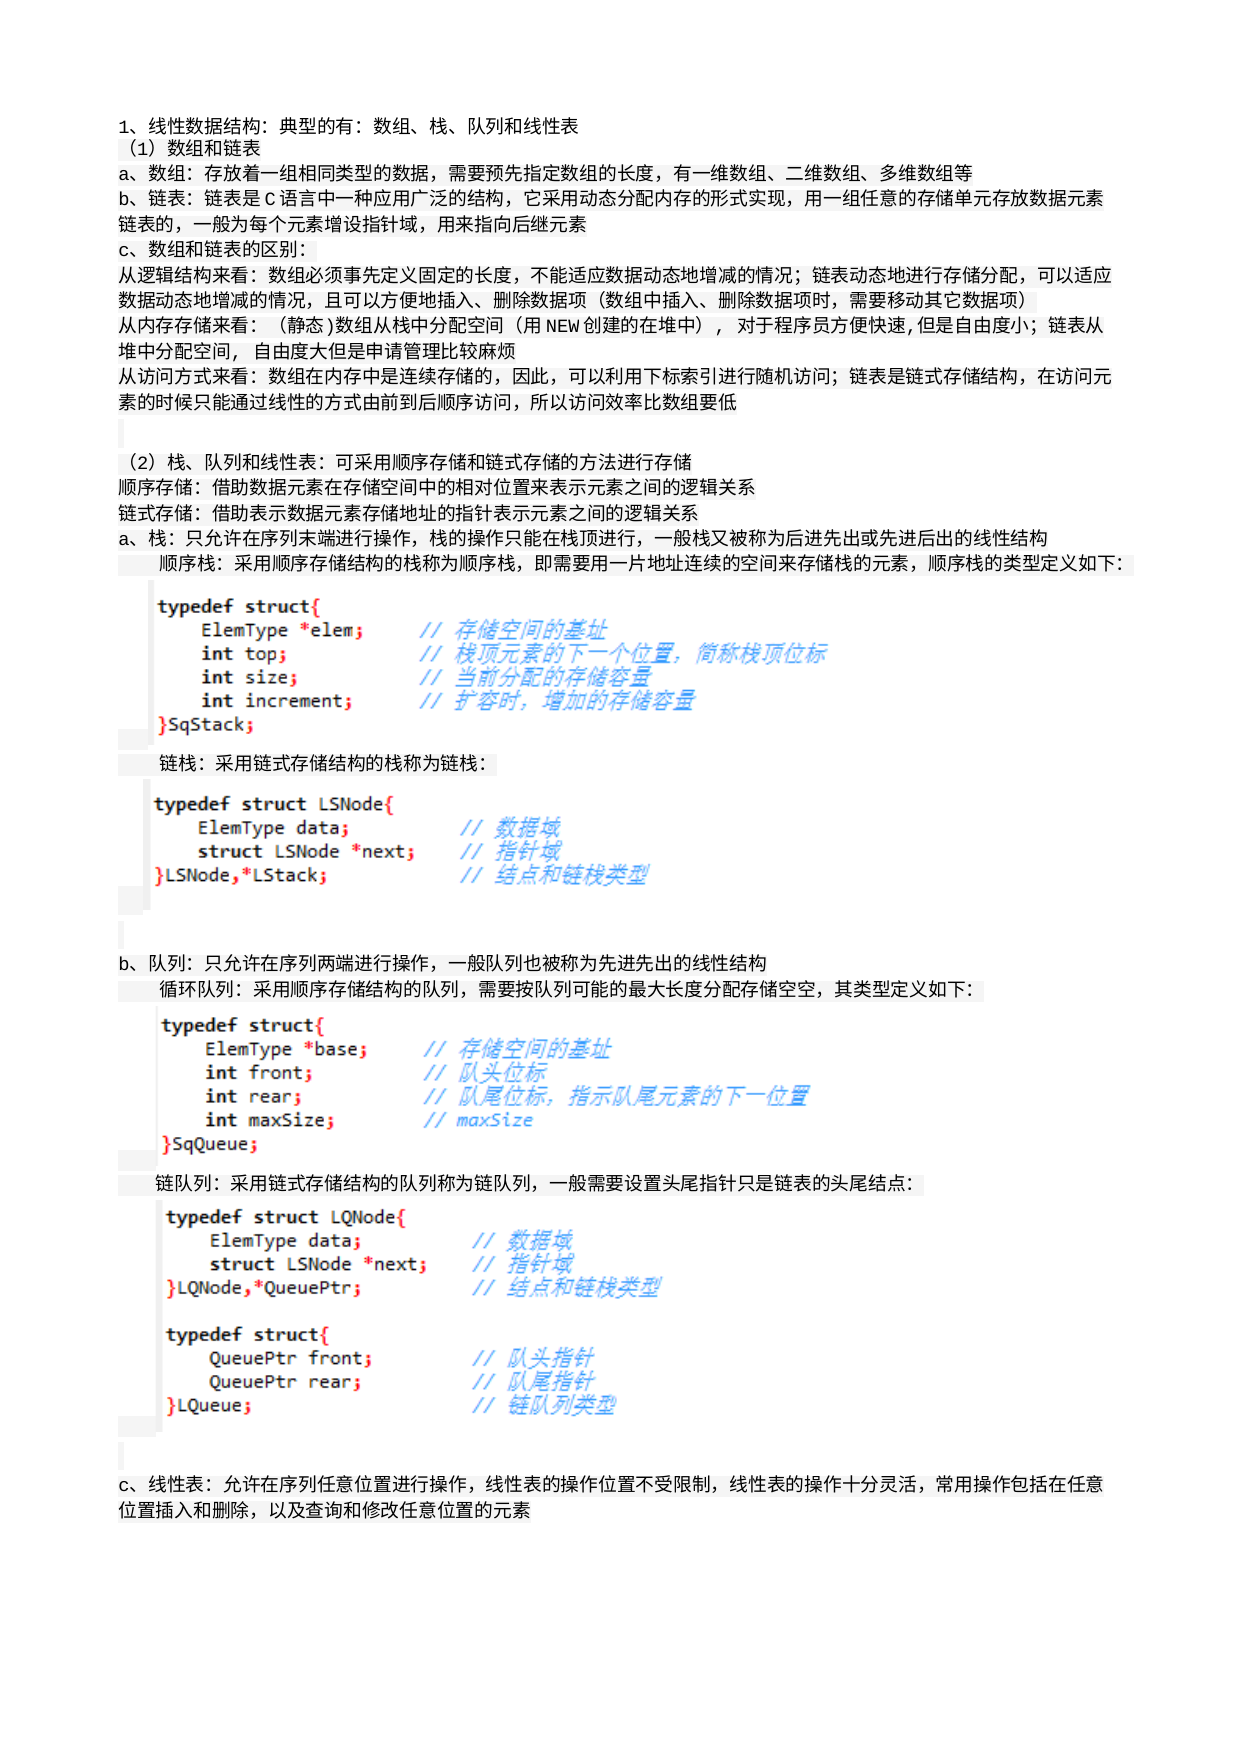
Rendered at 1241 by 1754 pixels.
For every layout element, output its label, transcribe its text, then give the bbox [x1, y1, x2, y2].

text 顺序存储：借助数据元素在存储空间中的相对位置来表示元素之间的逻辑关系 [118, 479, 1122, 500]
text c、线性表：允许在序列任意位置进行操作，线性表的操作位置不受限制，线性表的操作十分灵活，常用操作包括在任意位置插入和删除，以及查询和修改任意位置的元素 [118, 1476, 1122, 1523]
text a、栈：只允许在序列末端进行操作，栈的操作只能在栈顶进行，一般栈又被称为后进先出或先进后出的线性结构 [118, 530, 1122, 551]
text b、队列：只允许在序列两端进行操作，一般队列也被称为先进先出的线性结构 [118, 955, 1122, 976]
text 从内存存储来看：（静态)数组从栈中分配空间（用NEW创建的在堆中）, 对于程序员方便快速,但是自由度小；链表从堆中分配空间, 自由度大但是申请管理比较麻烦 [118, 317, 1122, 364]
text b、链表：链表是C语言中一种应用广泛的结构，它采用动态分配内存的形式实现，用一组任意的存储单元存放数据元素链表的，一般为每个元素增设指针域，用来指向后继元素 [118, 190, 1122, 237]
text a、数组：存放着一组相同类型的数据，需要预先指定数组的长度，有一维数组、二维数组、多维数组等 [118, 165, 1122, 186]
text 顺序栈：采用顺序存储结构的栈称为顺序栈，即需要用一片地址连续的空间来存储栈的元素，顺序栈的类型定义如下： [118, 555, 1122, 576]
picture [148, 580, 875, 745]
picture [155, 1200, 739, 1432]
text 从逻辑结构来看：数组必须事先定义固定的长度，不能适应数据动态地增减的情况；链表动态地进行存储分配，可以适应数据动态地增减的情况，且可以方便地插入、删除数据项（数组中插入、删除数据项时，需要移动其它数据项） [118, 266, 1122, 313]
picture [143, 779, 686, 910]
text c、数组和链表的区别： [118, 241, 1122, 262]
text 链栈：采用链式存储结构的栈称为链栈： [118, 754, 1122, 776]
text 链式存储：借助表示数据元素存储地址的指针表示元素之间的逻辑关系 [118, 504, 1122, 526]
picture [155, 1006, 842, 1166]
text 链队列：采用链式存储结构的队列称为链队列，一般需要设置头尾指针只是链表的头尾结点： [118, 1175, 1122, 1196]
text （1）数组和链表 [118, 139, 1122, 161]
text 1、线性数据结构：典型的有：数组、栈、队列和线性表 [118, 118, 1122, 139]
text （2）栈、队列和线性表：可采用顺序存储和链式存储的方法进行存储 [118, 453, 1122, 475]
text 从访问方式来看：数组在内存中是连续存储的，因此，可以利用下标索引进行随机访问；链表是链式存储结构，在访问元素的时候只能通过线性的方式由前到后顺序访问，所以访问效率比数组要低 [118, 368, 1122, 415]
text 循环队列：采用顺序存储结构的队列，需要按队列可能的最大长度分配存储空空，其类型定义如下： [118, 981, 1122, 1002]
